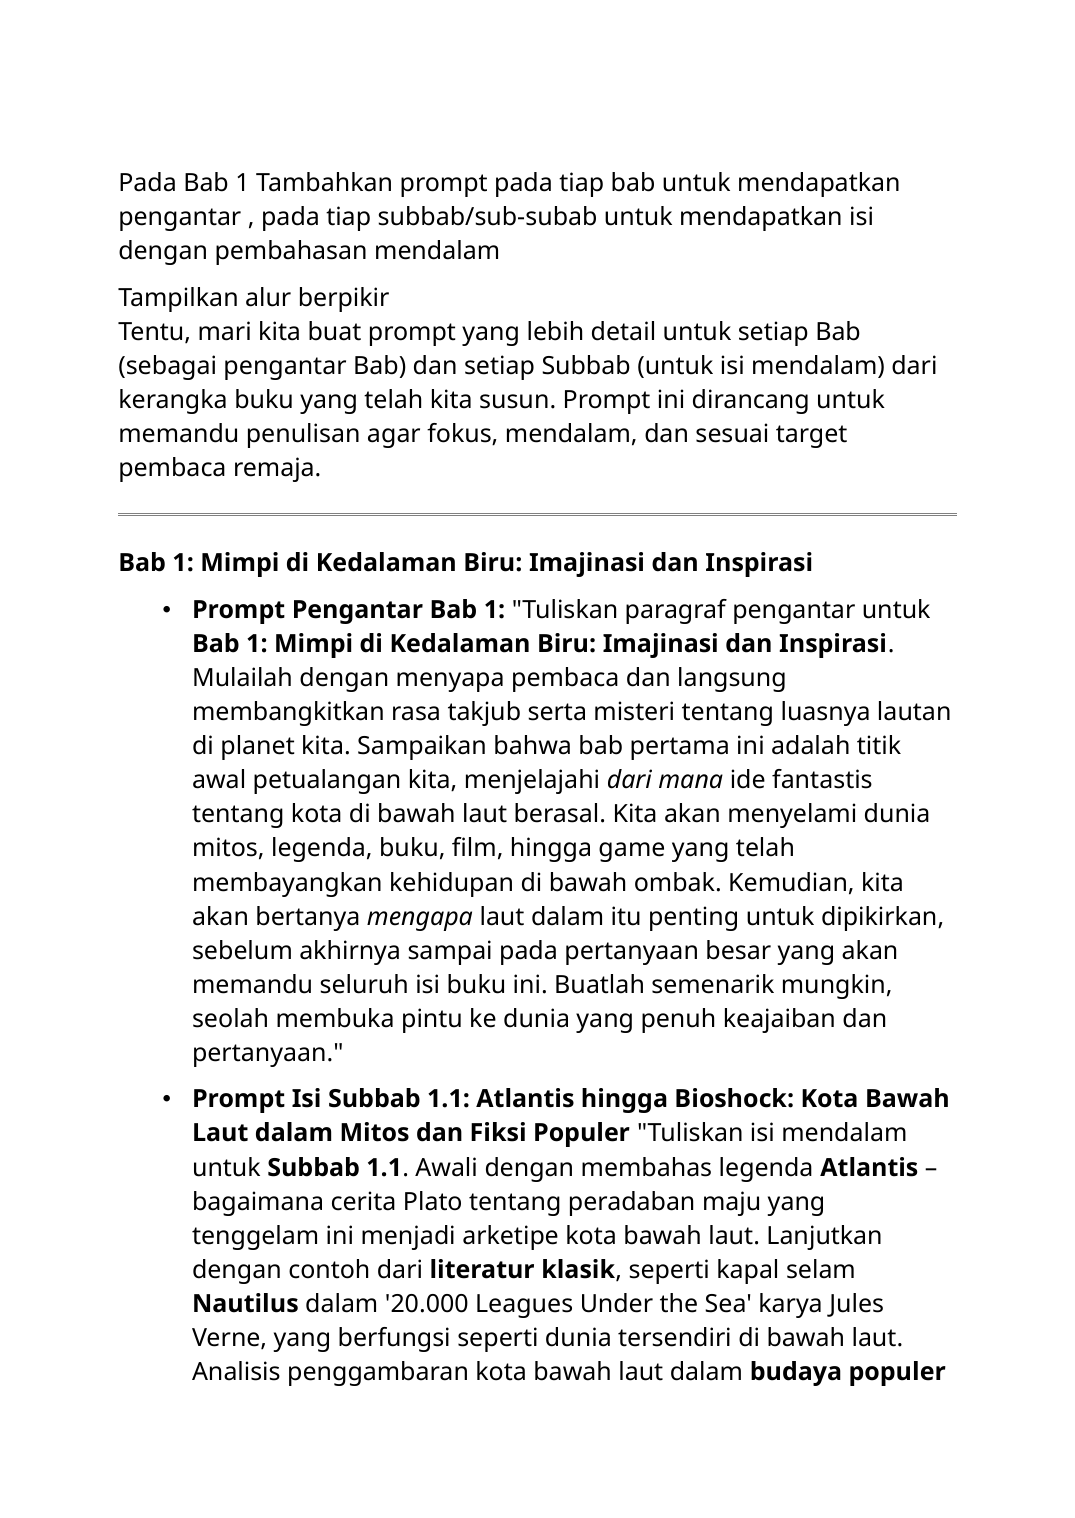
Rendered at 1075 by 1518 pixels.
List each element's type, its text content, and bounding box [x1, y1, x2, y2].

text Pada Bab 1 Tambahkan prompt pada tiap bab untuk mendapatkan pengantar , pada tiap subbab/sub-subab untuk mendapatkan isi dengan pembahasan mendalam [118, 165, 957, 267]
list Prompt Isi Subbab 1.1: Atlantis hingga Bioshock: Kota Bawah Laut dalam Mitos dan Fiksi Populer "Tuliskan isi mendalam untuk Subbab 1.1. Awali dengan membahas legenda Atlantis – bagaimana cerita Plato tentang peradaban maju yang tenggelam ini menjadi arketipe kota bawah laut. Lanjutkan dengan contoh dari literatur klasik, seperti kapal selam Nautilus dalam '20.000 Leagues Under the Sea' karya Jules Verne, yang berfungsi seperti dunia tersendiri di bawah laut. Analisis penggambaran kota bawah laut dalam budaya populer [162, 1081, 957, 1388]
text Tampilkan alur berpikir [118, 279, 957, 313]
list Prompt Pengantar Bab 1: "Tuliskan paragraf pengantar untuk Bab 1: Mimpi di Kedalaman Biru: Imajinasi dan Inspirasi. Mulailah dengan menyapa pembaca dan langsung membangkitkan rasa takjub serta misteri tentang luasnya lautan di planet kita. Sampaikan bahwa bab pertama ini adalah titik awal petualangan kita, menjelajahi dari mana ide fantastis tentang kota di bawah laut berasal. Kita akan menyelami dunia mitos, legenda, buku, film, hingga game yang telah membayangkan kehidupan di bawah ombak. Kemudian, kita akan bertanya mengapa laut dalam itu penting untuk dipikirkan, sebelum akhirnya sampai pada pertanyaan besar yang akan memandu seluruh isi buku ini. Buatlah semenarik mungkin, seolah membuka pintu ke dunia yang penuh keajaiban dan pertanyaan." [162, 592, 957, 1068]
text Tentu, mari kita buat prompt yang lebih detail untuk setiap Bab (sebagai pengantar Bab) dan setiap Subbab (untuk isi mendalam) dari kerangka buku yang telah kita susun. Prompt ini dirancang untuk memandu penulisan agar fokus, mendalam, dan sesuai target pembaca remaja. [118, 313, 957, 484]
text Bab 1: Mimpi di Kedalaman Biru: Imajinasi dan Inspirasi [118, 545, 957, 579]
